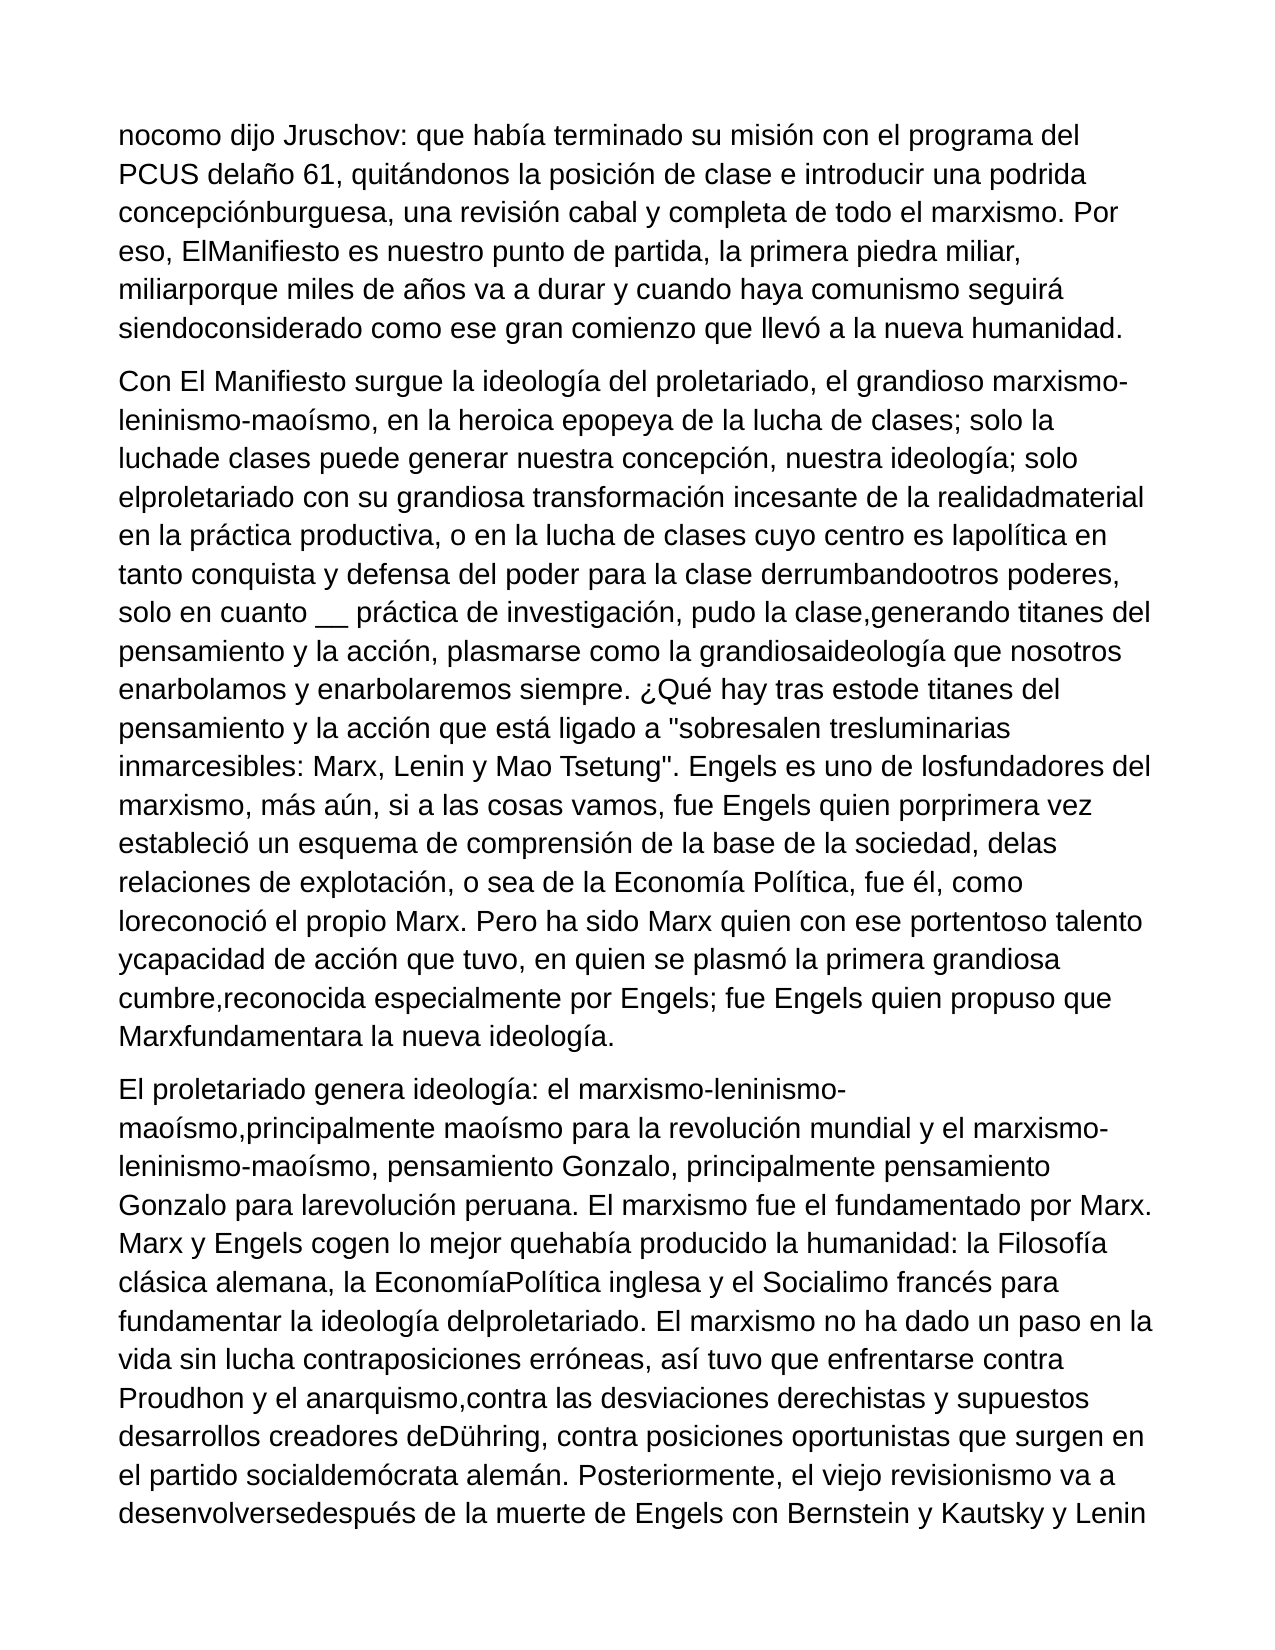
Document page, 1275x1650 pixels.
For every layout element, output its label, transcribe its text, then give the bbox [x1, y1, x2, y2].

text El proletariado genera ideología: el marxismo-leninismo-maoísmo,principalmente maoísmo para la revolución mundial y el marxismo-leninismo-maoísmo, pensamiento Gonzalo, principalmente pensamiento Gonzalo para larevolución peruana. El marxismo fue el fundamentado por Marx. Marx y Engels cogen lo mejor quehabía producido la humanidad: la Filosofía clásica alemana, la EconomíaPolítica inglesa y el Socialimo francés para fundamentar la ideología delproletariado. El marxismo no ha dado un paso en la vida sin lucha contraposiciones erróneas, así tuvo que enfrentarse contra Proudhon y el anarquismo,contra las desviaciones derechistas y supuestos desarrollos creadores deDühring, contra posiciones oportunistas que surgen en el partido socialdemócrata alemán. Posteriormente, el viejo revisionismo va a desenvolversedespués de la muerte de Engels con Bernstein y Kautsky y Lenin [118, 1072, 1157, 1530]
text Con El Manifiesto surgue la ideología del proletariado, el grandioso marxismo-leninismo-maoísmo, en la heroica epopeya de la lucha de clases; solo la luchade clases puede generar nuestra concepción, nuestra ideología; solo elproletariado con su grandiosa transformación incesante de la realidadmaterial en la práctica productiva, o en la lucha de clases cuyo centro es lapolítica en tanto conquista y defensa del poder para la clase derrumbandootros poderes, solo en cuanto __ práctica de investigación, pudo la clase,generando titanes del pensamiento y la acción, plasmarse como la grandiosaideología que nosotros enarbolamos y enarbolaremos siempre. ¿Qué hay tras estode titanes del pensamiento y la acción que está ligado a "sobresalen tresluminarias inmarcesibles: Marx, Lenin y Mao Tsetung". Engels es uno de losfundadores del marxismo, más aún, si a las cosas vamos, fue Engels quien porprimera vez estableció un esquema de comprensión de la base de la sociedad, delas relaciones de explotación, o sea de la Economía Política, fue él, como loreconoció el propio Marx. Pero ha sido Marx quien con ese portentoso talento ycapacidad de acción que tuvo, en quien se plasmó la primera grandiosa cumbre,reconocida especialmente por Engels; fue Engels quien propuso que Marxfundamentara la nueva ideología. [118, 364, 1157, 1053]
text nocomo dijo Jruschov: que había terminado su misión con el programa del PCUS delaño 61, quitándonos la posición de clase e introducir una podrida concepciónburguesa, una revisión cabal y completa de todo el marxismo. Por eso, ElManifiesto es nuestro punto de partida, la primera piedra miliar, miliarporque miles de años va a durar y cuando haya comunismo seguirá siendoconsiderado como ese gran comienzo que llevó a la nueva humanidad. [118, 118, 1157, 344]
